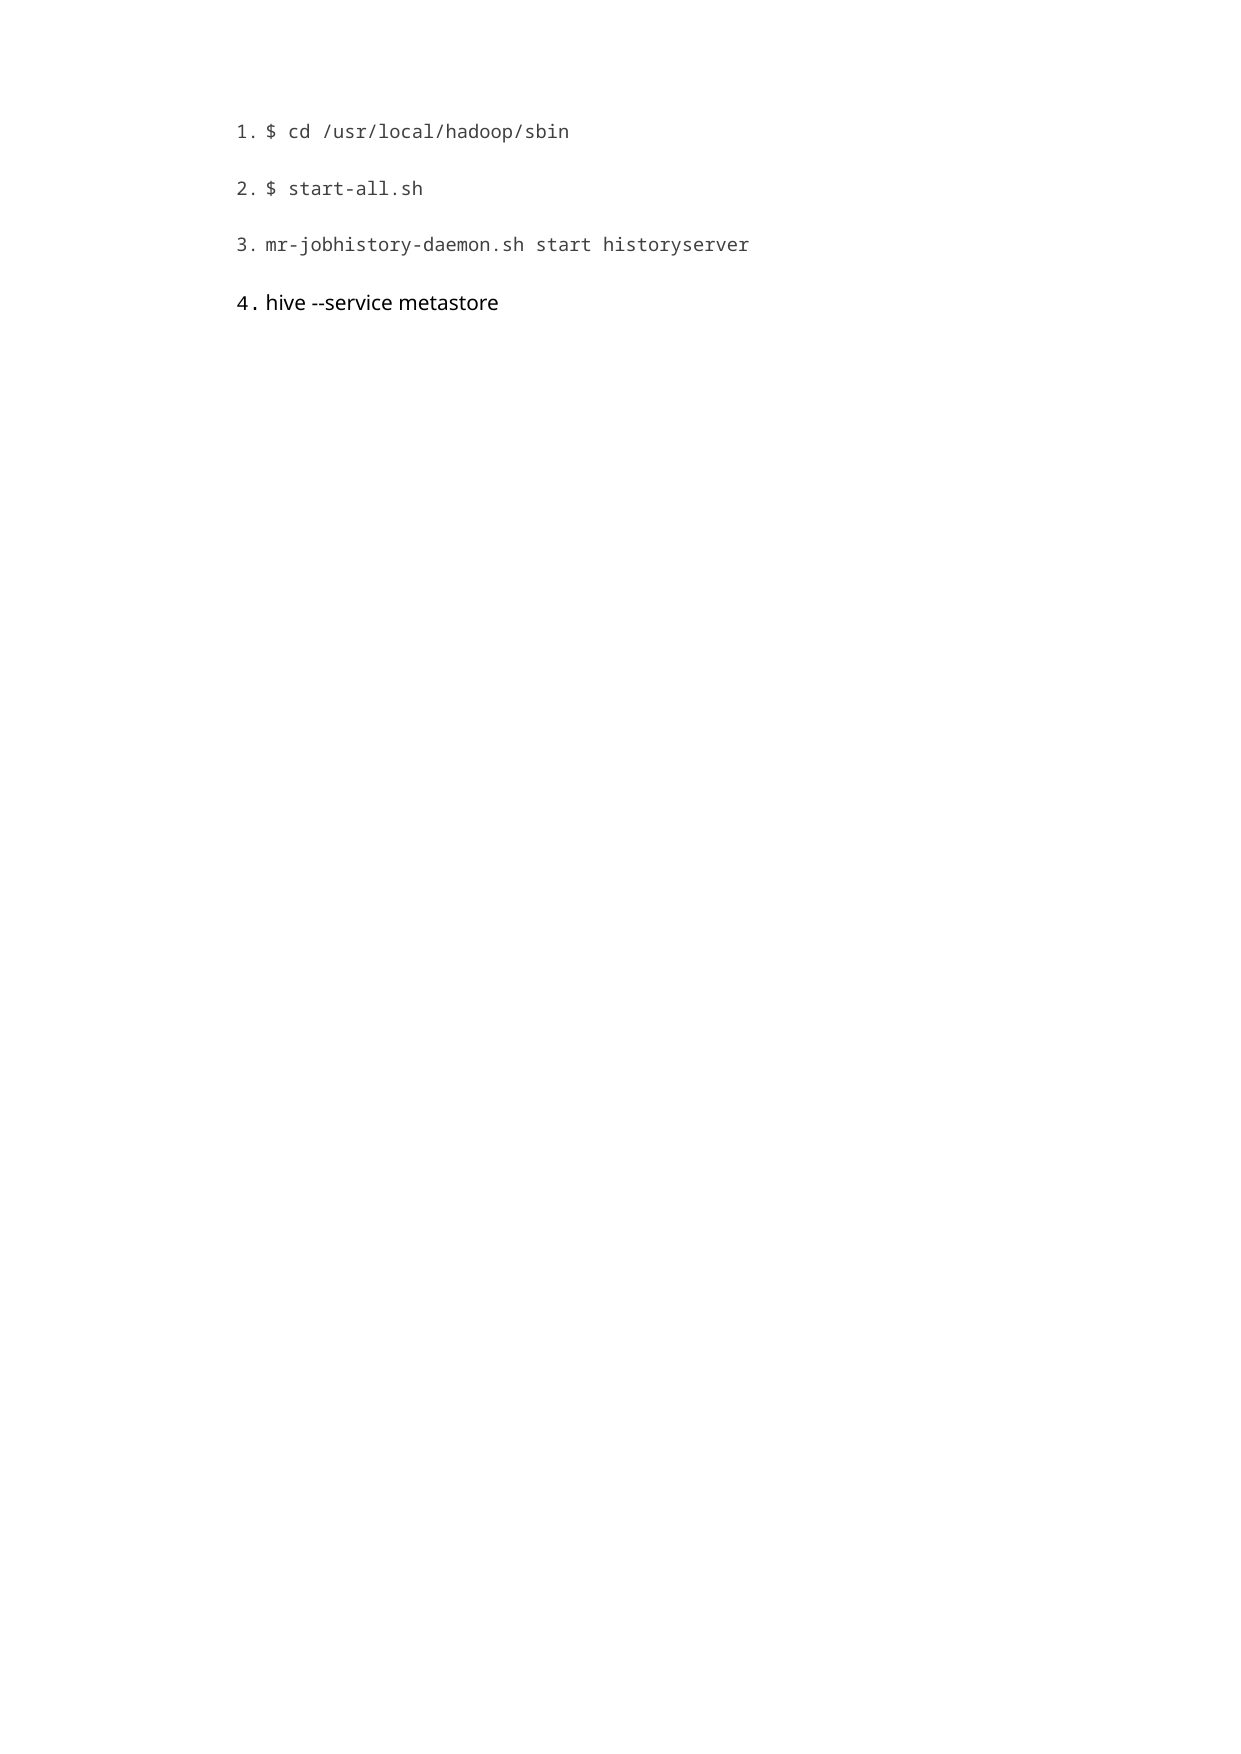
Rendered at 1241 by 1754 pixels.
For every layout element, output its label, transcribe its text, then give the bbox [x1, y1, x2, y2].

list $ start-all.sh [236, 175, 1122, 200]
list mr-jobhistory-daemon.sh start historyserver [236, 232, 1122, 257]
list hive --service metastore [236, 288, 1122, 317]
list $ cd /usr/local/hadoop/sbin [236, 118, 1122, 144]
